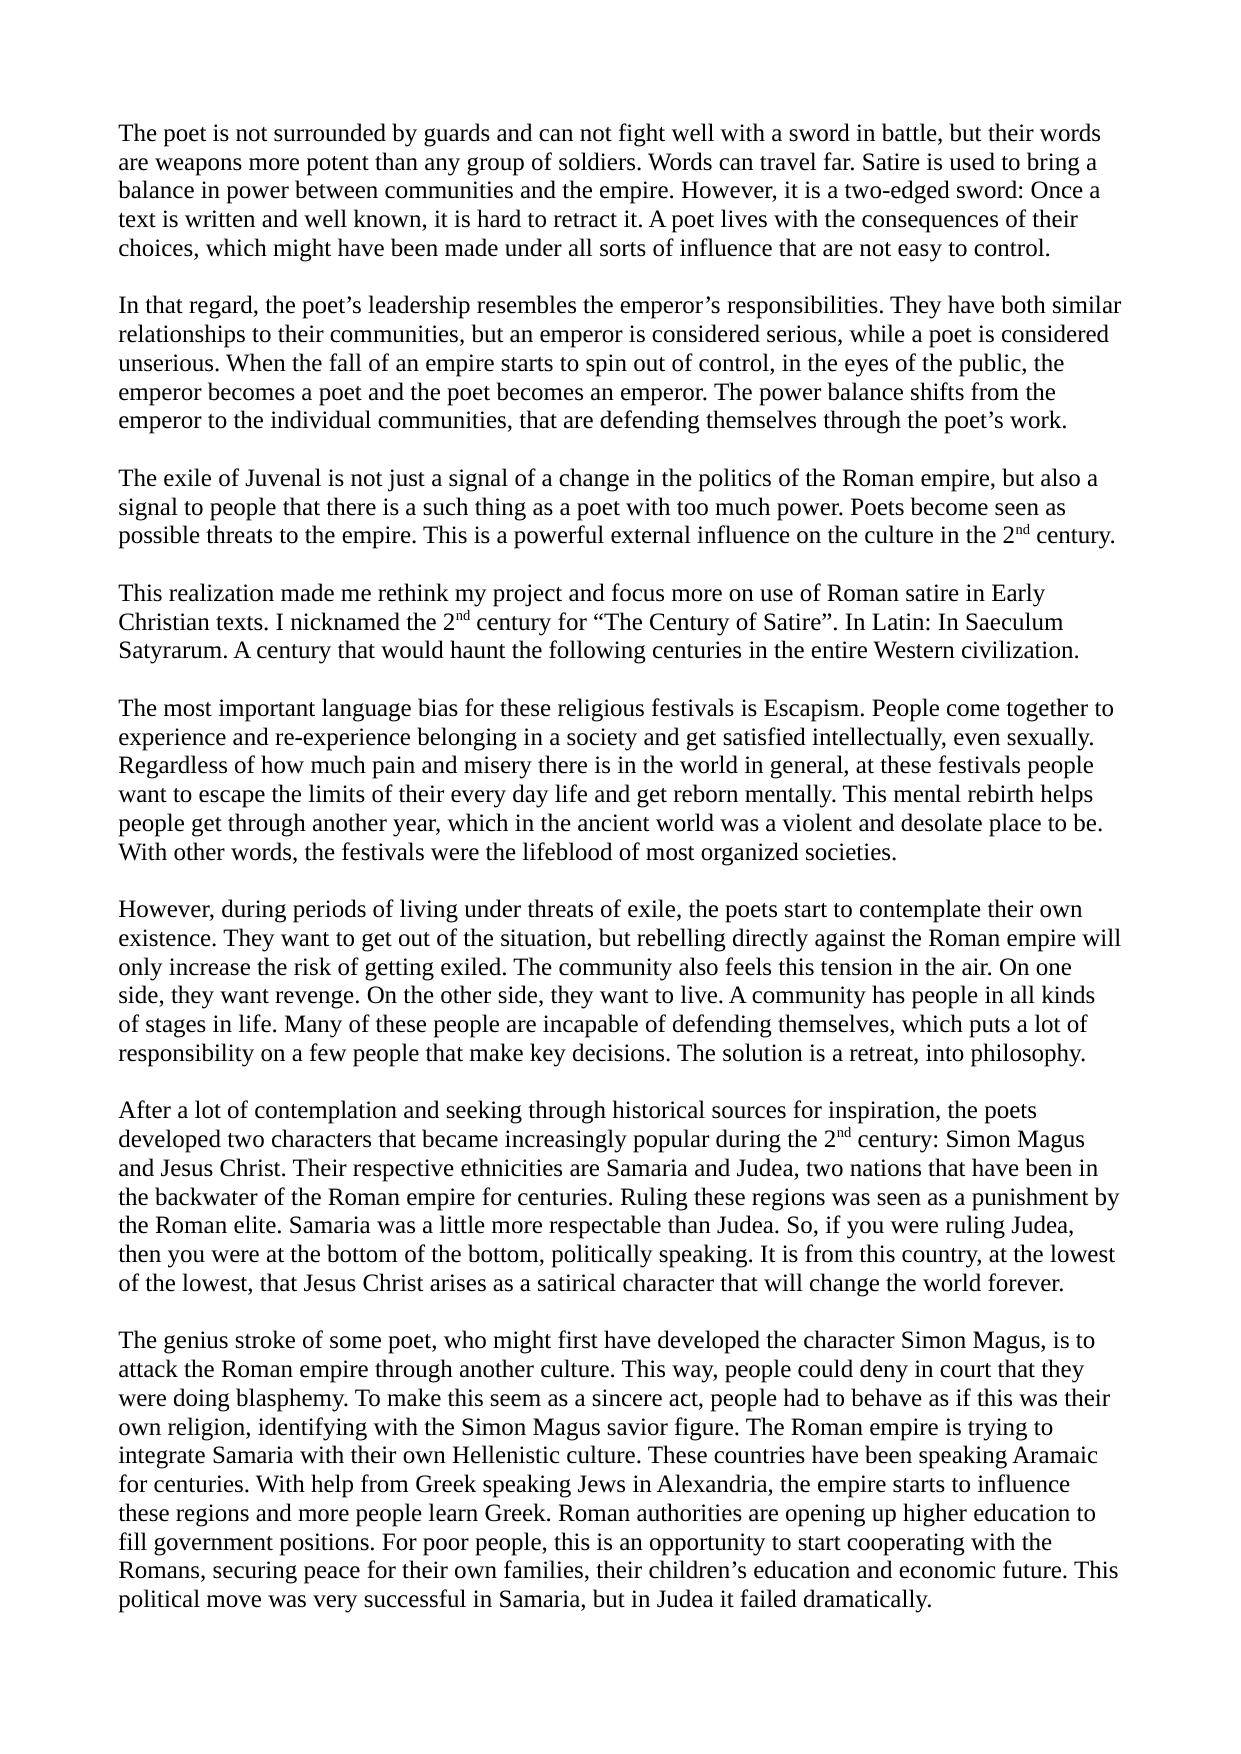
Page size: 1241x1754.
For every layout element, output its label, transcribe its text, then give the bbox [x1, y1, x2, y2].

text The most important language bias for these religious festivals is Escapism. People come together to experience and re-experience belonging in a society and get satisfied intellectually, even sexually. Regardless of how much pain and misery there is in the world in general, at these festivals people want to escape the limits of their every day life and get reborn mentally. This mental rebirth helps people get through another year, which in the ancient world was a violent and desolate place to be. With other words, the festivals were the lifeblood of most organized societies. [118, 693, 1122, 866]
text This realization made me rethink my project and focus more on use of Roman satire in Early Christian texts. I nicknamed the 2nd century for “The Century of Satire”. In Latin: In Saeculum Satyrarum. A century that would haunt the following centuries in the entire Western civilization. [118, 578, 1122, 664]
text After a lot of contemplation and seeking through historical sources for inspiration, the poets developed two characters that became increasingly popular during the 2nd century: Simon Magus and Jesus Christ. Their respective ethnicities are Samaria and Judea, two nations that have been in the backwater of the Roman empire for centuries. Ruling these regions was seen as a punishment by the Roman elite. Samaria was a little more respectable than Judea. So, if you were ruling Judea, then you were at the bottom of the bottom, politically speaking. It is from this country, at the lowest of the lowest, that Jesus Christ arises as a satirical character that will change the world forever. [118, 1096, 1122, 1297]
text The exile of Juvenal is not just a signal of a change in the politics of the Roman empire, but also a signal to people that there is a such thing as a poet with too much power. Poets become seen as possible threats to the empire. This is a powerful external influence on the culture in the 2nd century. [118, 463, 1122, 549]
text The genius stroke of some poet, who might first have developed the character Simon Magus, is to attack the Roman empire through another culture. This way, people could deny in court that they were doing blasphemy. To make this seem as a sincere act, people had to behave as if this was their own religion, identifying with the Simon Magus savior figure. The Roman empire is trying to integrate Samaria with their own Hellenistic culture. These countries have been speaking Aramaic for centuries. With help from Greek speaking Jews in Alexandria, the empire starts to influence these regions and more people learn Greek. Roman authorities are opening up higher education to fill government positions. For poor people, this is an opportunity to start cooperating with the Romans, securing peace for their own families, their children’s education and economic future. This political move was very successful in Samaria, but in Judea it failed dramatically. [118, 1326, 1122, 1613]
text The poet is not surrounded by guards and can not fight well with a sword in battle, but their words are weapons more potent than any group of soldiers. Words can travel far. Satire is used to bring a balance in power between communities and the empire. However, it is a two-edged sword: Once a text is written and well known, it is hard to retract it. A poet lives with the consequences of their choices, which might have been made under all sorts of influence that are not easy to control. [118, 118, 1122, 262]
text However, during periods of living under threats of exile, the poets start to contemplate their own existence. They want to get out of the situation, but rebelling directly against the Roman empire will only increase the risk of getting exiled. The community also feels this tension in the air. On one side, they want revenge. On the other side, they want to live. A community has people in all kinds of stages in life. Many of these people are incapable of defending themselves, which puts a lot of responsibility on a few people that make key decisions. The solution is a retreat, into philosophy. [118, 894, 1122, 1067]
text In that regard, the poet’s leadership resembles the emperor’s responsibilities. They have both similar relationships to their communities, but an emperor is considered serious, while a poet is considered unserious. When the fall of an empire starts to spin out of control, in the eyes of the public, the emperor becomes a poet and the poet becomes an emperor. The power balance shifts from the emperor to the individual communities, that are defending themselves through the poet’s work. [118, 291, 1122, 434]
